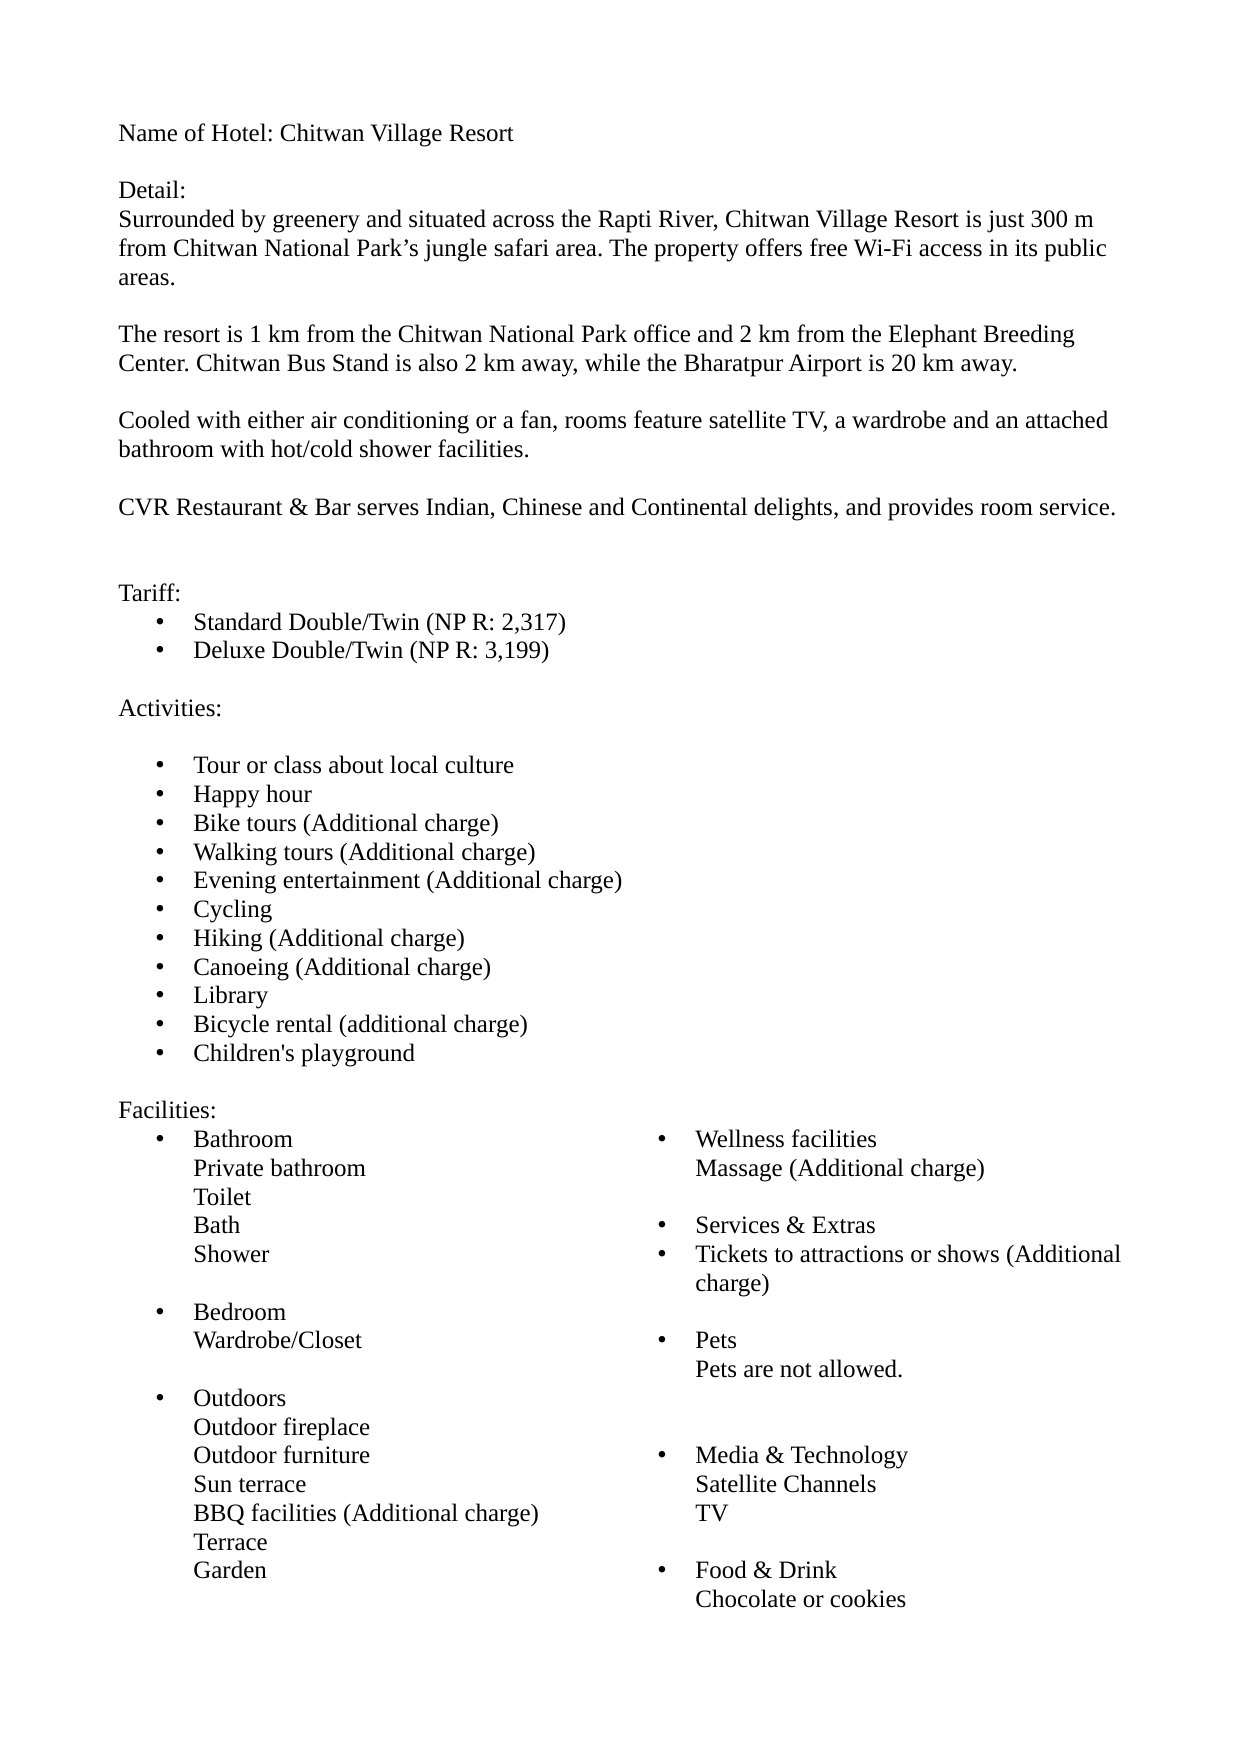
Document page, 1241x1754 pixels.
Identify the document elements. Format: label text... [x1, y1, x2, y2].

text Detail: [118, 176, 1122, 204]
list Bicycle rental (additional charge) [156, 1009, 1122, 1038]
list Sun terrace [156, 1469, 620, 1498]
list Pets are not allowed. [658, 1354, 1122, 1383]
text Name of Hotel: Chitwan Village Resort [118, 118, 1122, 147]
text Activities: [118, 693, 1122, 722]
list Outdoor fireplace [156, 1412, 620, 1441]
list Deluxe Double/Twin (NP R: 3,199) [156, 636, 1122, 664]
list Food & Drink [658, 1556, 1122, 1584]
list Canoeing (Additional charge) [156, 952, 1122, 981]
list Shower [156, 1239, 620, 1268]
text Cooled with either air conditioning or a fan, rooms feature satellite TV, a wardrobe and an attached bathroom with hot/cold shower facilities. [118, 406, 1122, 463]
list Library [156, 981, 1122, 1009]
list Cycling [156, 894, 1122, 923]
list Outdoors [156, 1383, 620, 1412]
list Terrace [156, 1527, 620, 1556]
text Facilities: [118, 1096, 1122, 1124]
list Children's playground [156, 1038, 1122, 1067]
list TV [658, 1498, 1122, 1527]
list Tickets to attractions or shows (Additional charge) [658, 1239, 1122, 1297]
text CVR Restaurant & Bar serves Indian, Chinese and Continental delights, and provides room service. [118, 492, 1122, 521]
list Bathroom [156, 1124, 620, 1153]
list Wardrobe/Closet [156, 1326, 620, 1354]
list Bath [156, 1211, 620, 1239]
list Media & Technology [658, 1441, 1122, 1469]
list Wellness facilities [658, 1124, 1122, 1153]
text Tariff: [118, 578, 1122, 607]
list Chocolate or cookies [658, 1584, 1122, 1613]
list BBQ facilities (Additional charge) [156, 1498, 620, 1527]
list Outdoor furniture [156, 1441, 620, 1469]
list Massage (Additional charge) [658, 1153, 1122, 1182]
text The resort is 1 km from the Chitwan National Park office and 2 km from the Elephant Breeding Center. Chitwan Bus Stand is also 2 km away, while the Bharatpur Airport is 20 km away. [118, 319, 1122, 377]
text Surrounded by greenery and situated across the Rapti River, Chitwan Village Resort is just 300 m from Chitwan National Park’s jungle safari area. The property offers free Wi-Fi access in its public areas. [118, 204, 1122, 291]
list Evening entertainment (Additional charge) [156, 866, 1122, 894]
list Private bathroom [156, 1153, 620, 1182]
list Satellite Channels [658, 1469, 1122, 1498]
list Happy hour [156, 779, 1122, 808]
list Standard Double/Twin (NP R: 2,317) [156, 607, 1122, 636]
list Bedroom [156, 1297, 620, 1326]
list Pets [658, 1326, 1122, 1354]
list Tour or class about local culture [156, 751, 1122, 779]
list Walking tours (Additional charge) [156, 837, 1122, 866]
list Services & Extras [658, 1211, 1122, 1239]
list Toilet [156, 1182, 620, 1211]
list Garden [156, 1556, 620, 1584]
list Hiking (Additional charge) [156, 923, 1122, 952]
list Bike tours (Additional charge) [156, 808, 1122, 837]
